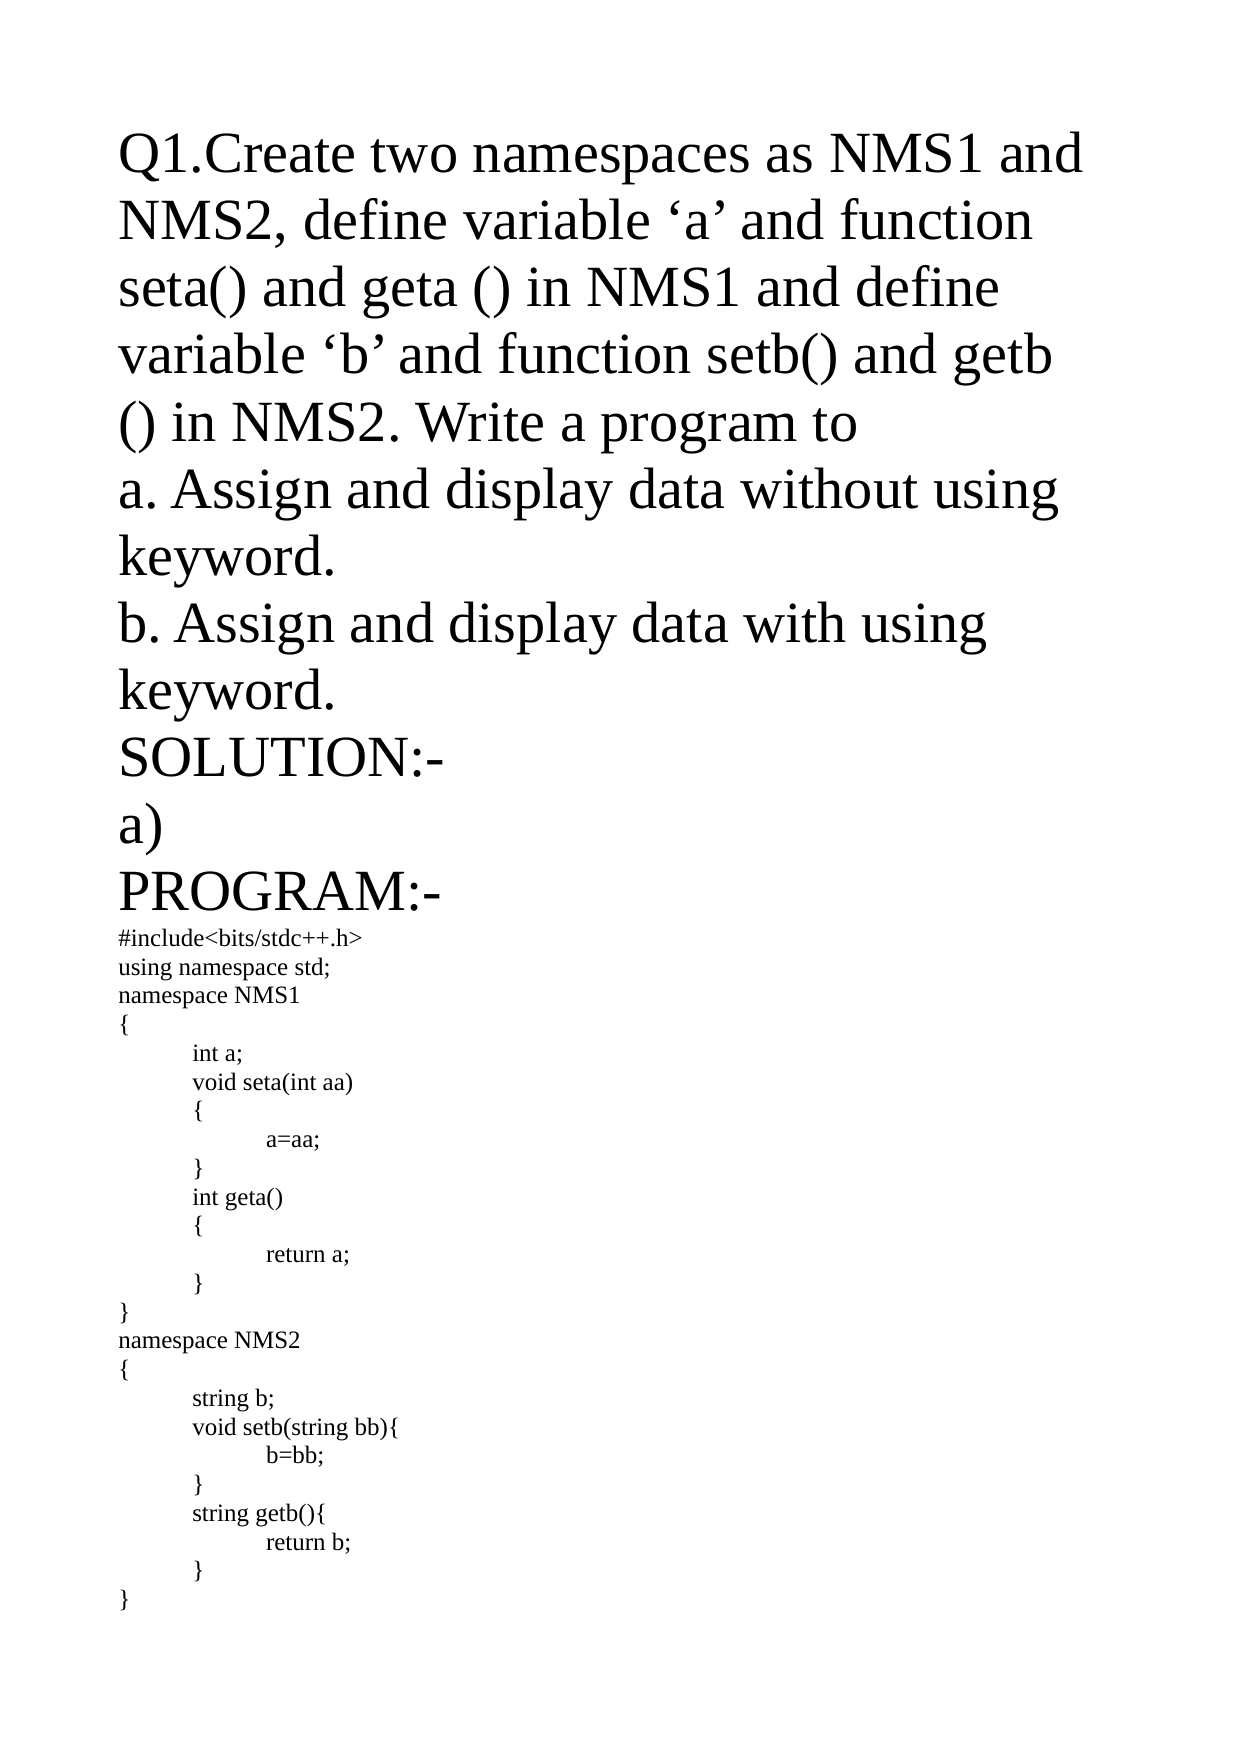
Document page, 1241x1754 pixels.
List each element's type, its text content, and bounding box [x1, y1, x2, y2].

text namespace NMS1 [118, 981, 1122, 1009]
text a. Assign and display data without using keyword. [118, 453, 1122, 588]
text { [118, 1096, 1122, 1124]
text b=bb; [118, 1441, 1122, 1469]
text int a; [118, 1038, 1122, 1067]
text } [118, 1153, 1122, 1182]
text { [118, 1211, 1122, 1239]
text using namespace std; [118, 952, 1122, 981]
text () in NMS2. Write a program to [118, 386, 1122, 453]
text string getb(){ [118, 1498, 1122, 1527]
text } [118, 1556, 1122, 1584]
text namespace NMS2 [118, 1326, 1122, 1354]
text } [118, 1297, 1122, 1326]
text } [118, 1268, 1122, 1297]
text string b; [118, 1383, 1122, 1412]
text b. Assign and display data with using keyword. [118, 588, 1122, 722]
text { [118, 1354, 1122, 1383]
text void seta(int aa) [118, 1067, 1122, 1096]
text return a; [118, 1239, 1122, 1268]
text seta() and geta () in NMS1 and define variable ‘b’ and function setb() and getb [118, 252, 1122, 386]
text SOLUTION:- [118, 722, 1122, 789]
text PROGRAM:- [118, 856, 1122, 923]
text { [118, 1009, 1122, 1038]
text } [118, 1584, 1122, 1613]
text } [118, 1469, 1122, 1498]
text #include<bits/stdc++.h> [118, 923, 1122, 952]
text return b; [118, 1527, 1122, 1556]
text Q1.Create two namespaces as NMS1 and NMS2, define variable ‘a’ and function [118, 118, 1122, 252]
text a) [118, 789, 1122, 856]
text int geta() [118, 1182, 1122, 1211]
text void setb(string bb){ [118, 1412, 1122, 1441]
text a=aa; [118, 1124, 1122, 1153]
